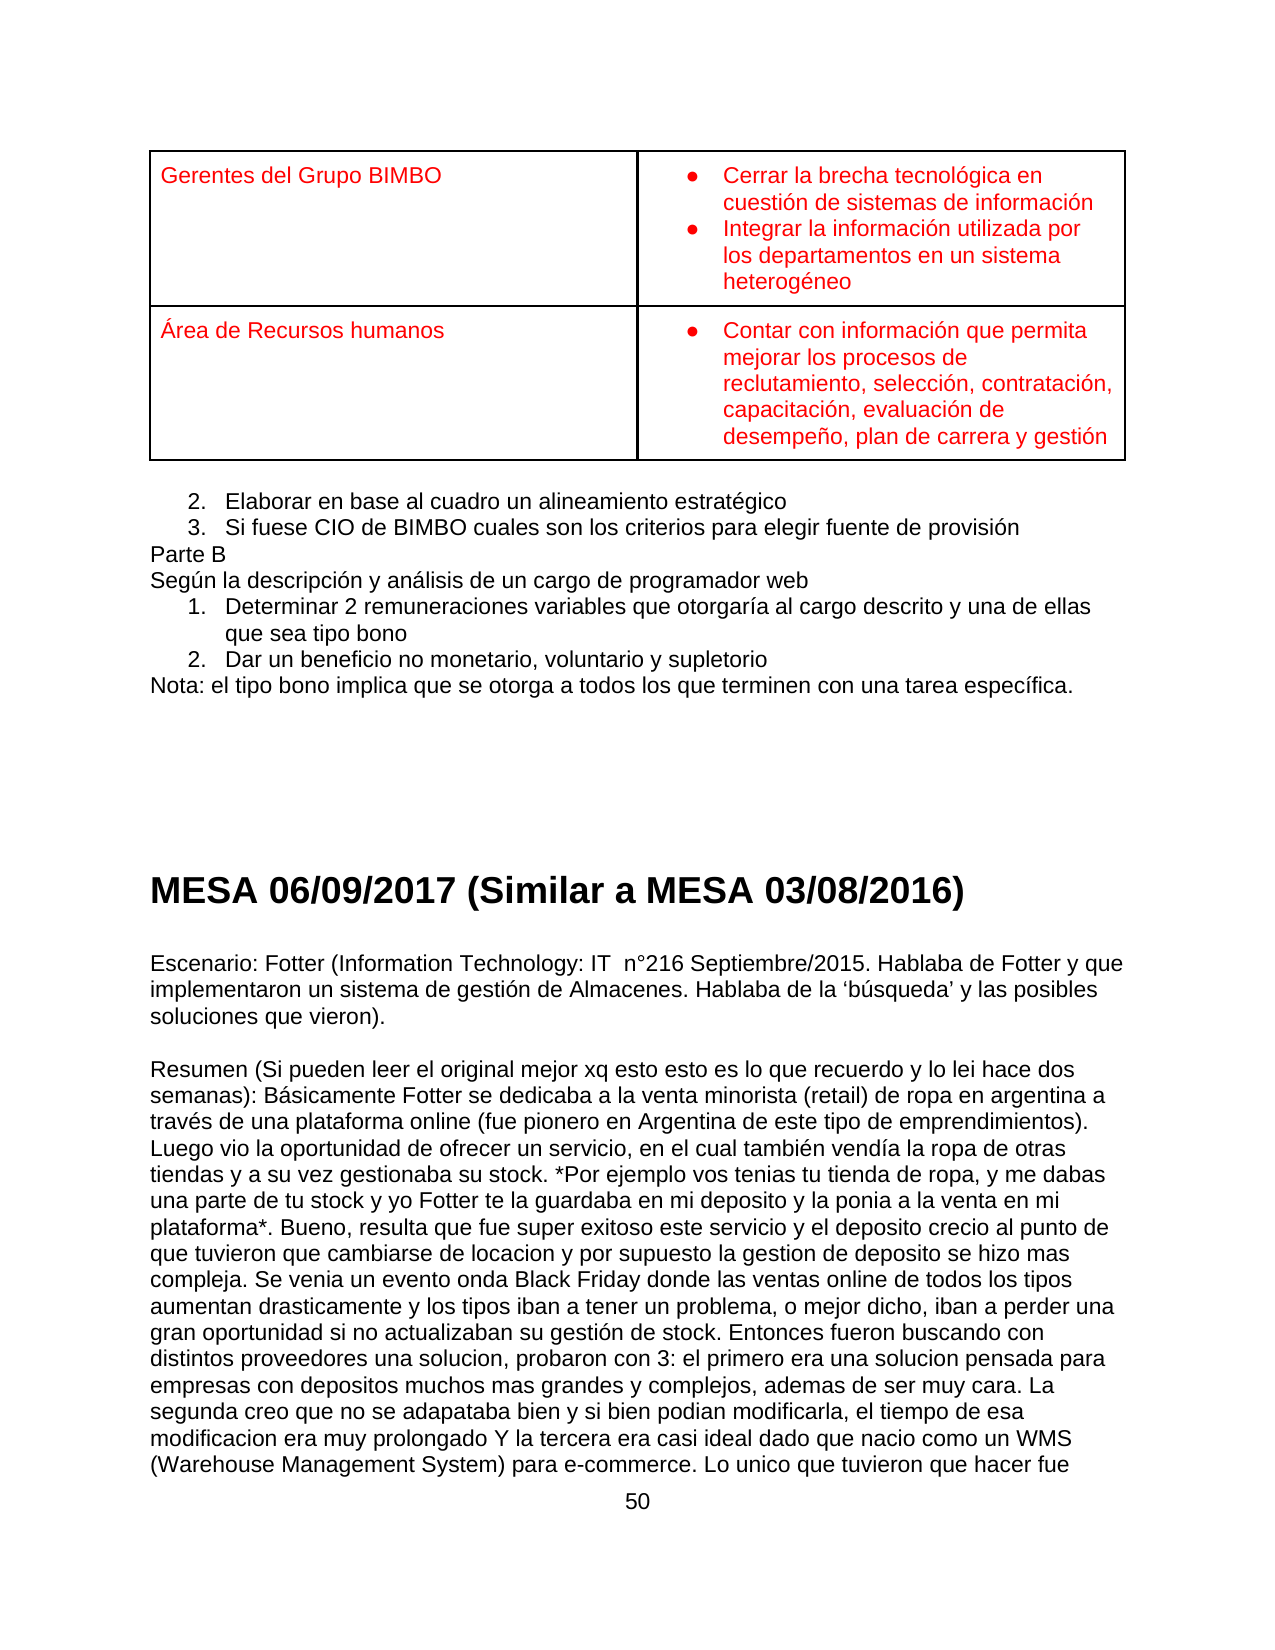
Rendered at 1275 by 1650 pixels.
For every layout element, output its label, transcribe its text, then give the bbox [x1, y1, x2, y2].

text Parte B [150, 541, 1125, 567]
text Según la descripción y análisis de un cargo de programador web [150, 567, 1125, 593]
table_cell Cerrar la brecha tecnológica en cuestión de sistemas de información Integrar la información utilizada por los departamentos en un sistema heterogéneo [639, 152, 1124, 305]
list Determinar 2 remuneraciones variables que otorgaría al cargo descrito y una de ellas que sea tipo bono [187, 593, 1125, 646]
table_cell Área de Recursos humanos [151, 307, 636, 459]
subtitle MESA 06/09/2017 (Similar a MESA 03/08/2016) [150, 868, 1125, 911]
table_cell Contar con información que permita mejorar los procesos de reclutamiento, selección, contratación, capacitación, evaluación de desempeño, plan de carrera y gestión [639, 307, 1124, 459]
list Elaborar en base al cuadro un alineamiento estratégico [187, 488, 1125, 514]
list Dar un beneficio no monetario, voluntario y supletorio [187, 646, 1125, 672]
text Nota: el tipo bono implica que se otorga a todos los que terminen con una tarea específica. [150, 672, 1125, 699]
text Resumen (Si pueden leer el original mejor xq esto esto es lo que recuerdo y lo lei hace dos semanas): Básicamente Fotter se dedicaba a la venta minorista (retail) de ropa en argentina a través de una plataforma online (fue pionero en Argentina de este tipo de emprendimientos). Luego vio la oportunidad de ofrecer un servicio, en el cual también vendía la ropa de otras tiendas y a su vez gestionaba su stock. *Por ejemplo vos tenias tu tienda de ropa, y me dabas una parte de tu stock y yo Fotter te la guardaba en mi deposito y la ponia a la venta en mi plataforma*. Bueno, resulta que fue super exitoso este servicio y el deposito crecio al punto de que tuvieron que cambiarse de locacion y por supuesto la gestion de deposito se hizo mas compleja. Se venia un evento onda Black Friday donde las ventas online de todos los tipos aumentan drasticamente y los tipos iban a tener un problema, o mejor dicho, iban a perder una gran oportunidad si no actualizaban su gestión de stock. Entonces fueron buscando con distintos proveedores una solucion, probaron con 3: el primero era una solucion pensada para empresas con depositos muchos mas grandes y complejos, ademas de ser muy cara. La segunda creo que no se adapataba bien y si bien podian modificarla, el tiempo de esa modificacion era muy prolongado Y la tercera era casi ideal dado que nacio como un WMS (Warehouse Management System) para e-commerce. Lo unico que tuvieron que hacer fue [150, 1056, 1125, 1477]
text Escenario: Fotter (Information Technology: IT n°216 Septiembre/2015. Hablaba de Fotter y que implementaron un sistema de gestión de Almacenes. Hablaba de la ‘búsqueda’ y las posibles soluciones que vieron). [150, 950, 1125, 1029]
list Si fuese CIO de BIMBO cuales son los criterios para elegir fuente de provisión [187, 514, 1125, 541]
table_cell Gerentes del Grupo BIMBO [151, 152, 636, 305]
